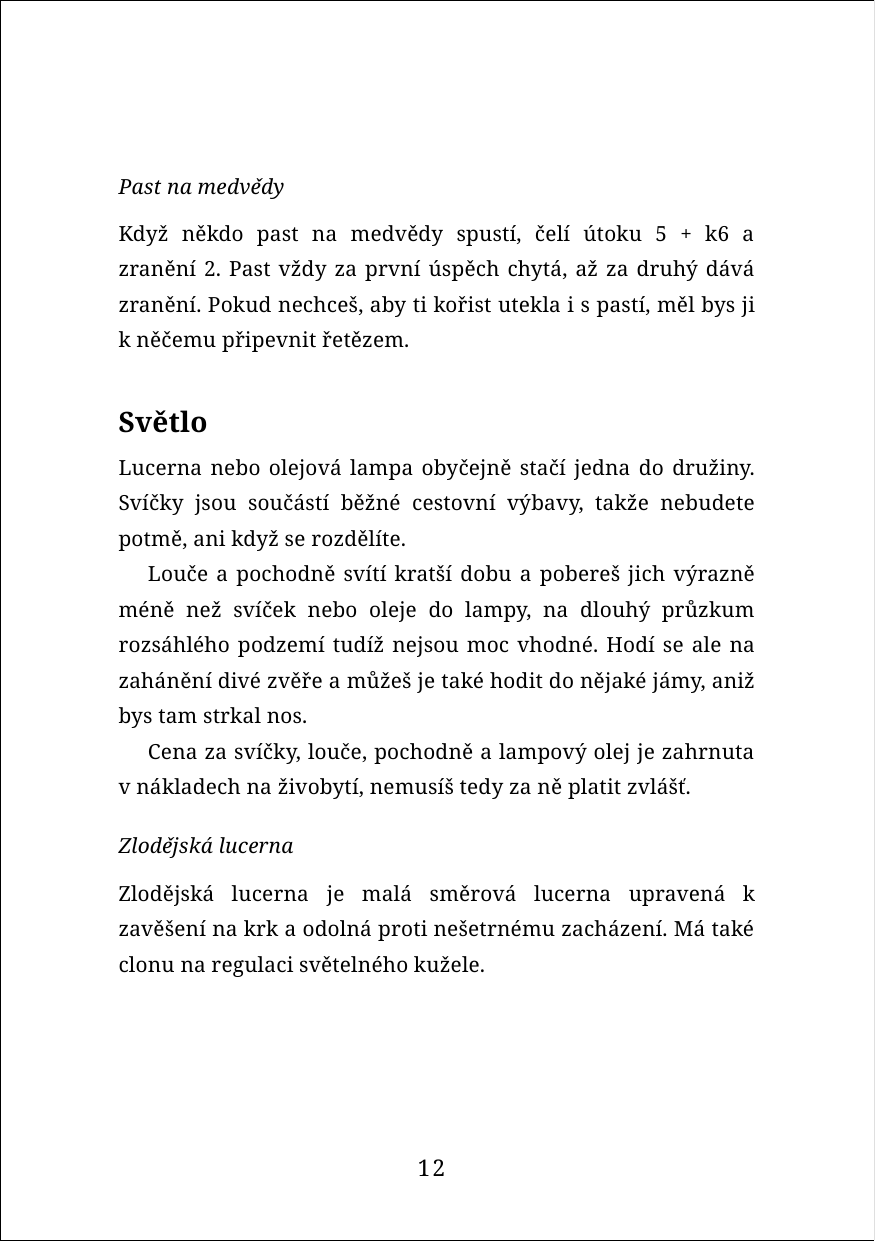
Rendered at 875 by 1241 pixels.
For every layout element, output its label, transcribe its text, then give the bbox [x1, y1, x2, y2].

text Zlodějská lucerna [118, 831, 756, 860]
text Když někdo past na medvědy spustí, čelí útoku 5 + k6 a zranění 2. Past vždy za první úspěch chytá, až za druhý dává zranění. Pokud nechceš, aby ti kořist utekla i s pastí, měl bys ji k něčemu připevnit řetězem. [118, 219, 756, 354]
text Past na medvědy [118, 172, 756, 200]
subtitle Světlo [118, 402, 756, 441]
text Zlodějská lucerna je malá směrová lucerna upravená k zavěšení na krk a odolná proti nešetrnému zacházení. Má také clonu na regulaci světelného kužele. [118, 879, 756, 978]
text Lucerna nebo olejová lampa obyčejně stačí jedna do družiny. Svíčky jsou součástí běžné cestovní výbavy, takže nebudete potmě, ani když se rozdělíte. Louče a pochodně svítí kratší dobu a pobereš jich výrazně méně než svíček nebo oleje do lampy, na dlouhý průzkum rozsáhlého podzemí tudíž nejsou moc vhodné. Hodí se ale na zahánění divé zvěře a můžeš je také hodit do nějaké jámy, aniž bys tam strkal nos. Cena za svíčky, louče, pochodně a lampový olej je zahrnuta v nákladech na živobytí, nemusíš tedy za ně platit zvlášť. [118, 453, 756, 801]
